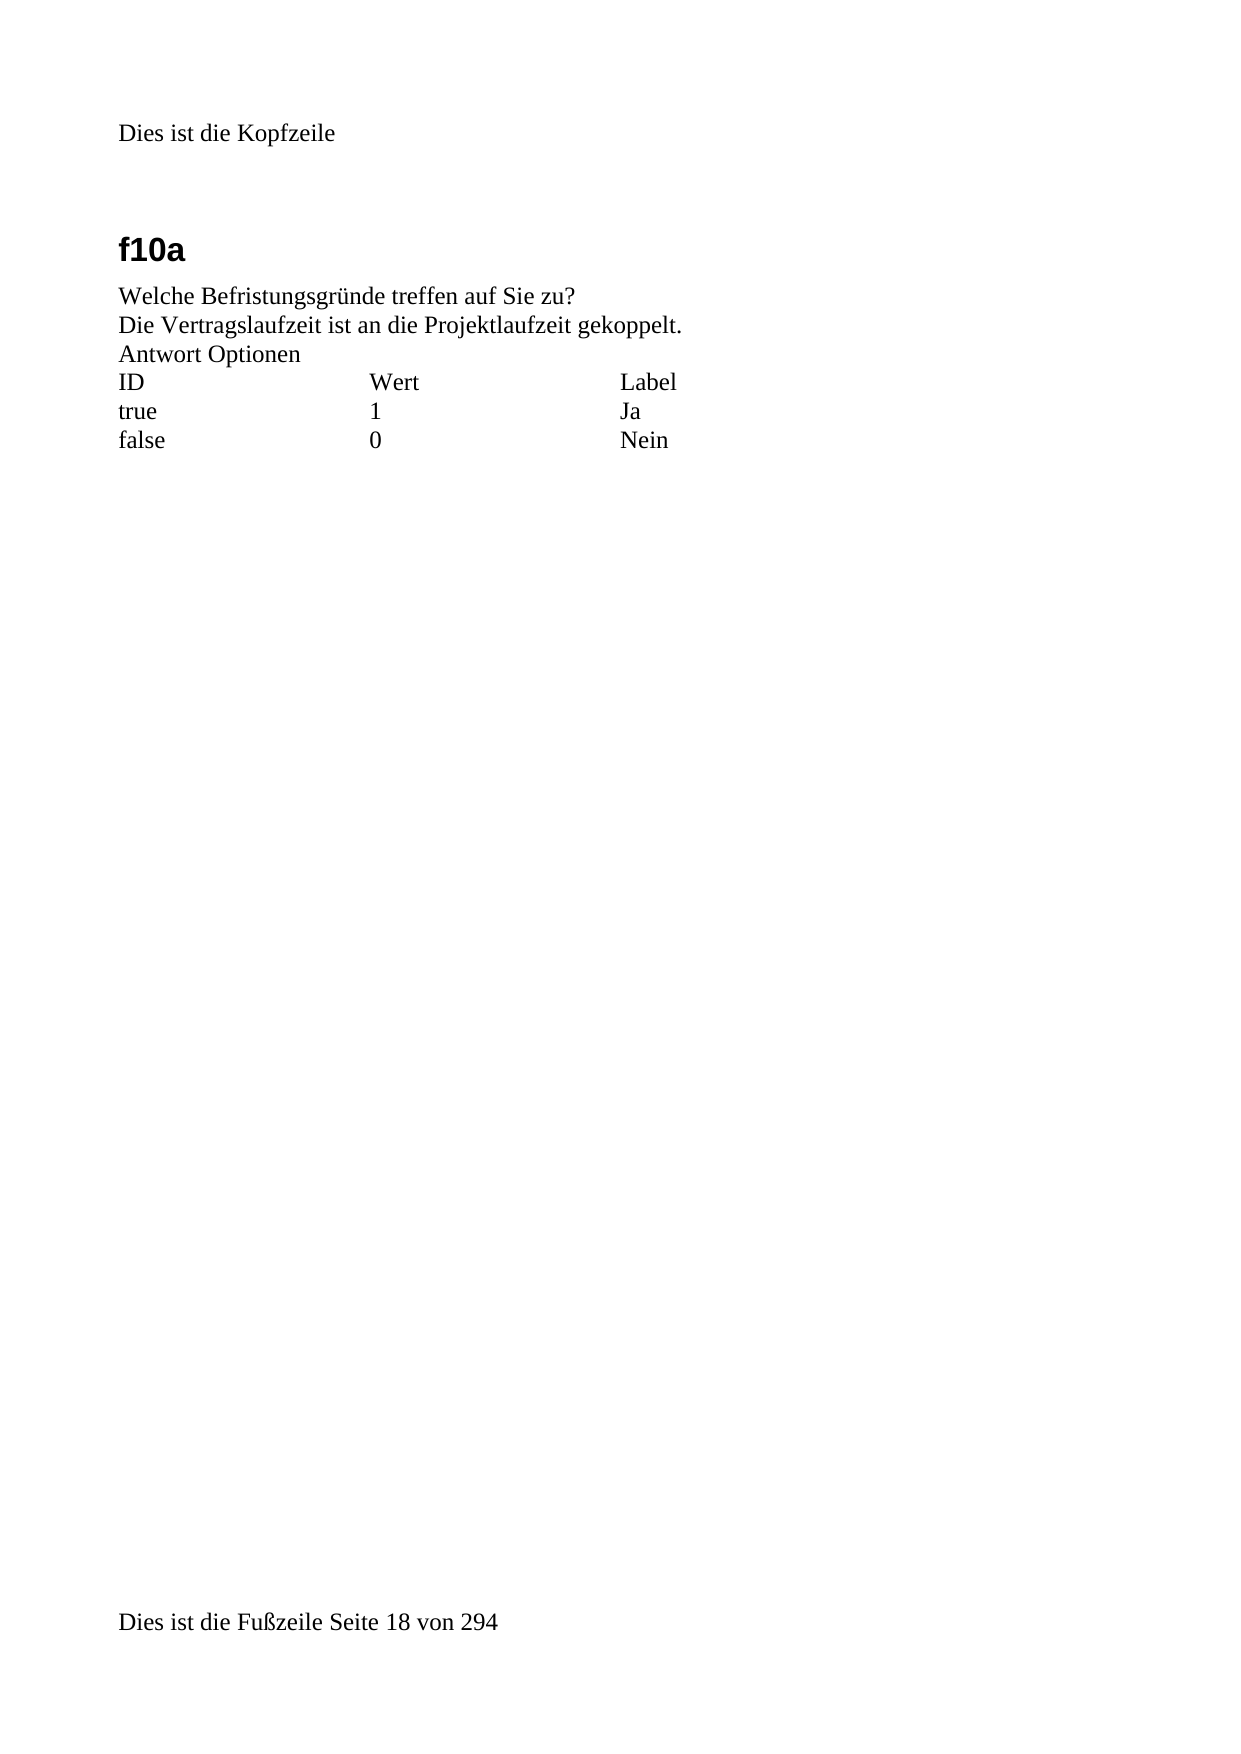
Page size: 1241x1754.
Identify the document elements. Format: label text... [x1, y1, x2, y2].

table_cell Nein [620, 425, 871, 454]
table_header Label [620, 368, 871, 396]
table_header ID [118, 368, 369, 396]
table_header Wert [369, 368, 620, 396]
table_cell false [118, 425, 369, 454]
text Antwort Optionen [118, 339, 1122, 367]
subtitle f10a [118, 230, 1122, 269]
table_cell 1 [369, 396, 620, 425]
table_cell true [118, 396, 369, 425]
text Die Vertragslaufzeit ist an die Projektlaufzeit gekoppelt. [118, 310, 1122, 339]
table_cell Ja [620, 396, 871, 425]
table_cell 0 [369, 425, 620, 454]
text Welche Befristungsgründe treffen auf Sie zu? [118, 281, 1122, 310]
